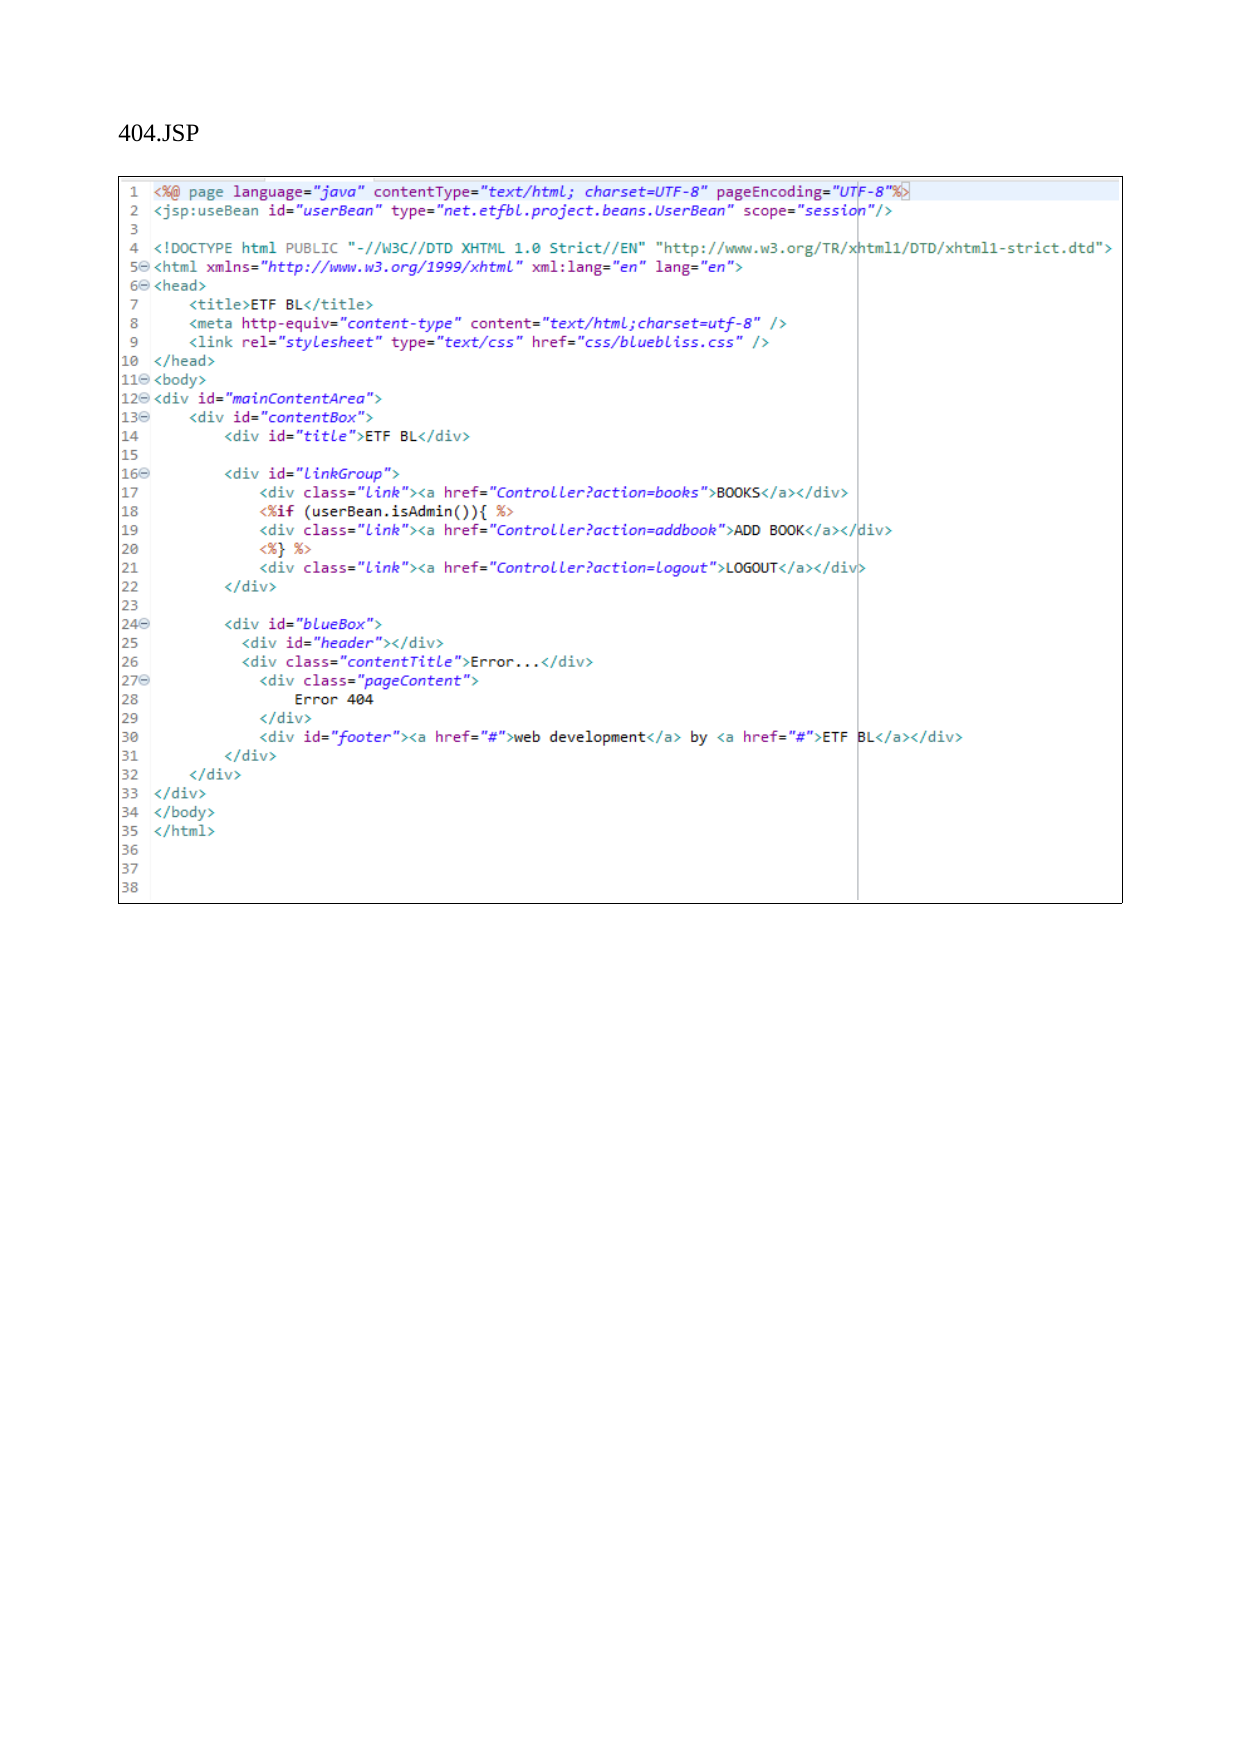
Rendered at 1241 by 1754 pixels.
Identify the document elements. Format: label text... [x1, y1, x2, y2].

picture [121, 178, 1119, 900]
text 404.JSP [118, 118, 1122, 147]
